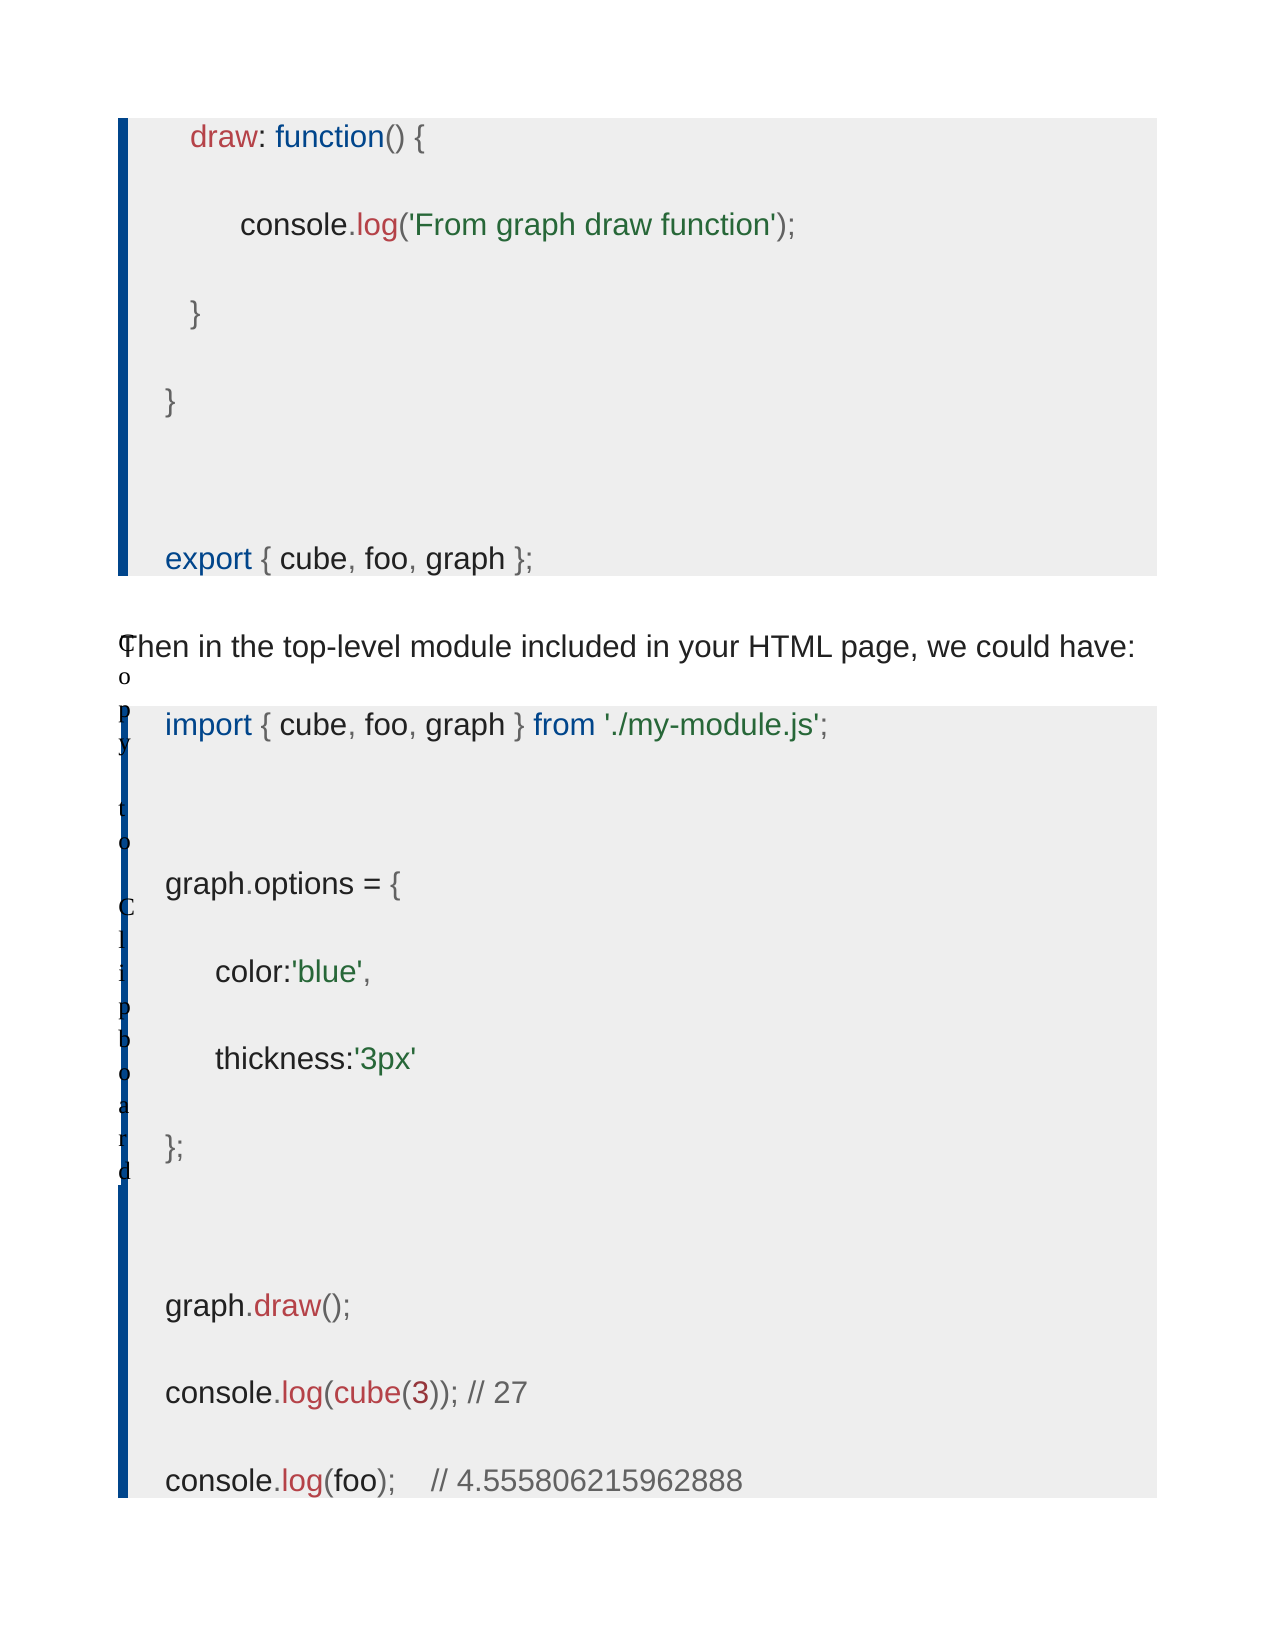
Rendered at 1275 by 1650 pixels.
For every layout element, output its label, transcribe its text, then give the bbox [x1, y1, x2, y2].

text import { cube, foo, graph } from './my-module.js'; [128, 706, 1157, 742]
text graph.draw(); [128, 1287, 1157, 1322]
text console.log(foo); // 4.555806215962888 [128, 1462, 1157, 1498]
text export { cube, foo, graph }; [128, 540, 1157, 576]
text console.log(cube(3)); // 27 [128, 1374, 1157, 1410]
text Then in the top-level module included in your HTML page, we could have: [121, 628, 1157, 664]
text graph.options = { [128, 865, 1157, 901]
text }; [128, 1128, 1157, 1164]
text draw: function() { [128, 118, 1157, 154]
text thickness:'3px' [128, 1040, 1157, 1076]
text color:'blue', [128, 953, 1157, 988]
text } [128, 382, 1157, 417]
text } [128, 294, 1157, 330]
text console.log('From graph draw function'); [128, 206, 1157, 242]
